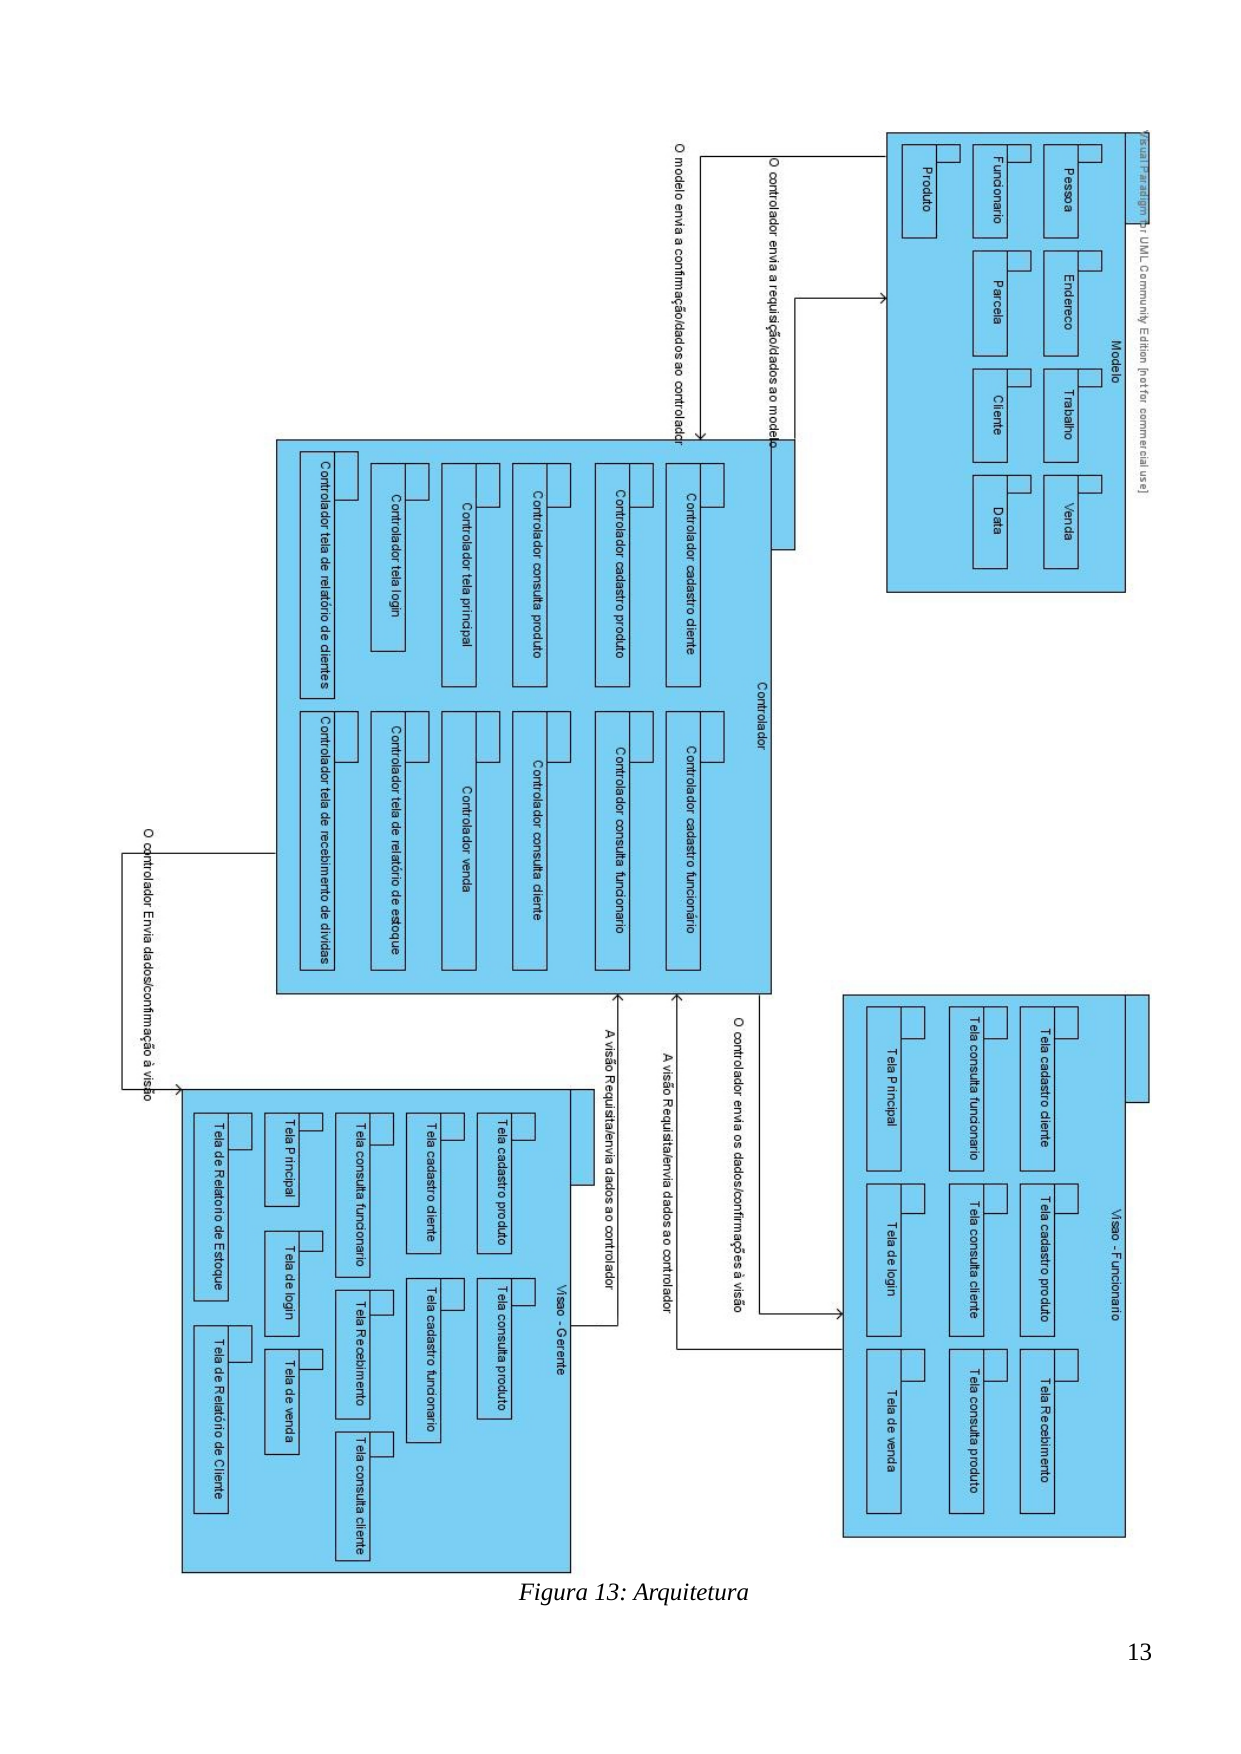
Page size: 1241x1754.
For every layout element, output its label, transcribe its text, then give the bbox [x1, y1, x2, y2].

picture [118, 130, 1152, 1578]
text Figura 13: Arquitetura [118, 1578, 1152, 1606]
